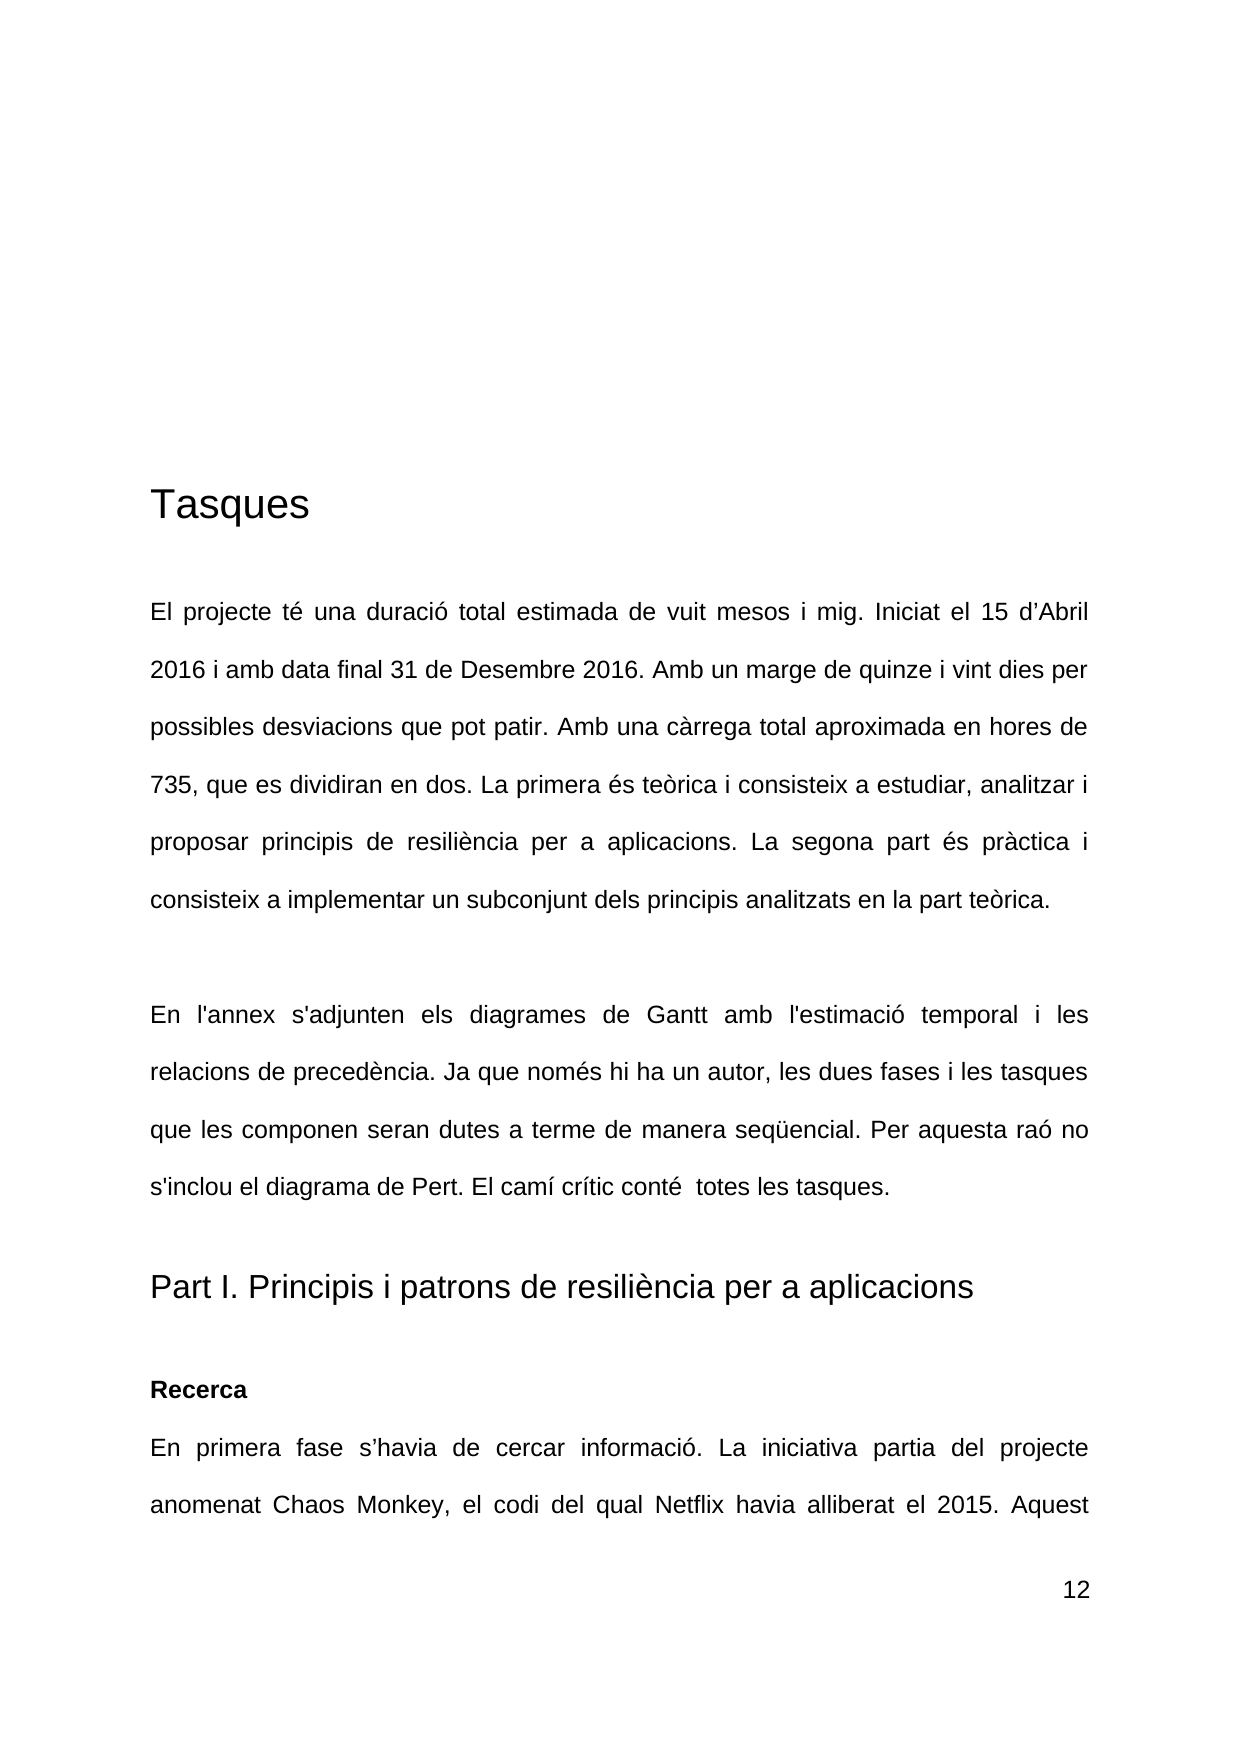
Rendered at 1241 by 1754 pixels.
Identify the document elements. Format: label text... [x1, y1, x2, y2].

text Recerca [150, 1376, 1090, 1404]
subtitle Part I. Principis i patrons de resiliència per a aplicacions [150, 1267, 1090, 1306]
subtitle Tasques [150, 479, 1090, 527]
text El projecte té una duració total estimada de vuit mesos i mig. Iniciat el 15 d’Abril 2016 i amb data final 31 de Desembre 2016. Amb un marge de quinze i vint dies per possibles desviacions que pot patir. Amb una càrrega total aproximada en hores de 735, que es dividiran en dos. La primera és teòrica i consisteix a estudiar, analitzar i proposar principis de resiliència per a aplicacions. La segona part és pràctica i consisteix a implementar un subconjunt dels principis analitzats en la part teòrica. [150, 597, 1090, 913]
text En l'annex s'adjunten els diagrames de Gantt amb l'estimació temporal i les relacions de precedència. Ja que només hi ha un autor, les dues fases i les tasques que les componen seran dutes a terme de manera seqüencial. Per aquesta raó no s'inclou el diagrama de Pert. El camí crític conté totes les tasques. [150, 999, 1090, 1201]
text En primera fase s’havia de cercar informació. La iniciativa partia del projecte anomenat Chaos Monkey, el codi del qual Netflix havia alliberat el 2015. Aquest [150, 1433, 1090, 1519]
